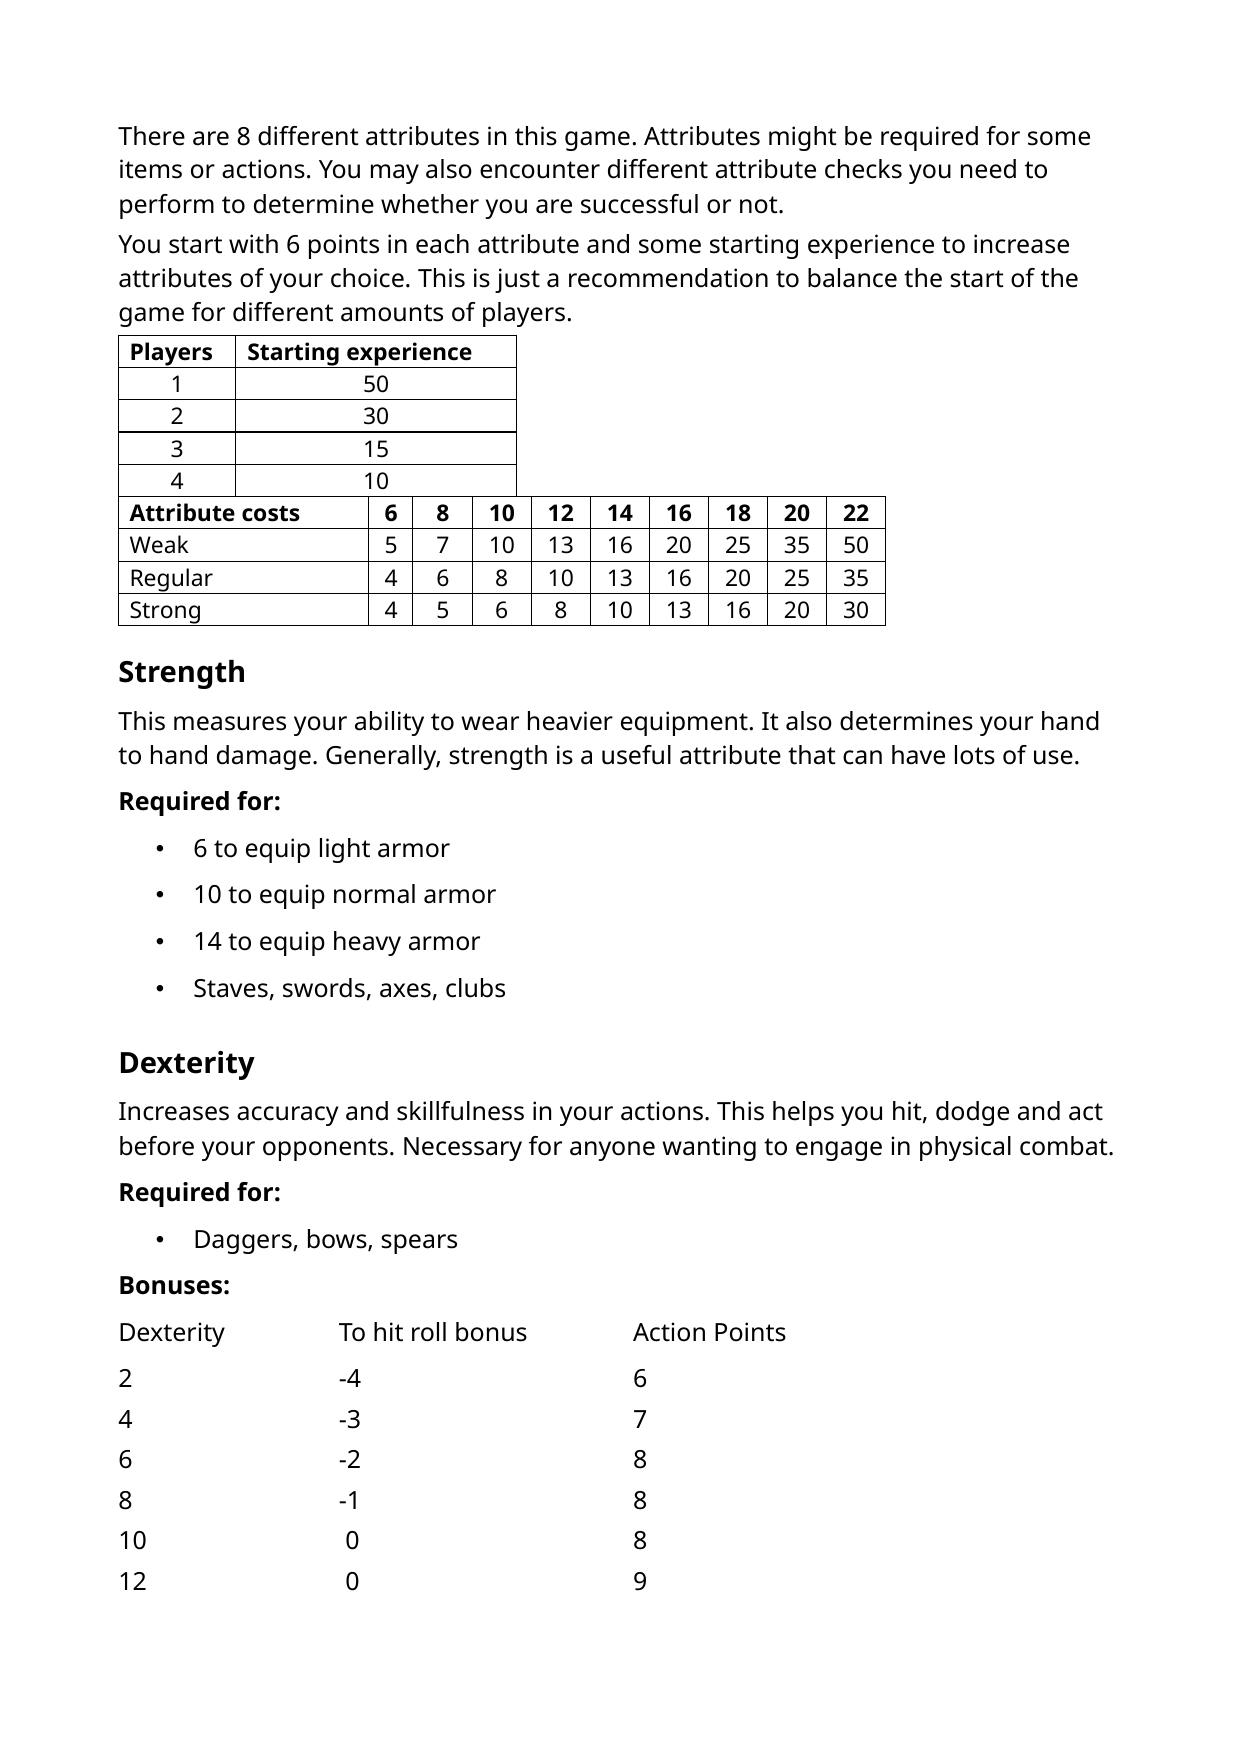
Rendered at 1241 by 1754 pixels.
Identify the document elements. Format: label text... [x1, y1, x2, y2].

table_cell [767, 399, 826, 431]
text 8 -1 8 [118, 1482, 1122, 1517]
text Dexterity To hit roll bonus Action Points [118, 1314, 1122, 1348]
table_cell 4 [119, 465, 235, 496]
table_cell [590, 399, 649, 431]
table_cell Regular [119, 562, 368, 593]
table_header Starting experience [236, 336, 516, 367]
table_cell Strong [119, 594, 368, 625]
table_cell 35 [768, 529, 826, 561]
table_header [649, 335, 708, 367]
table_cell [531, 399, 590, 431]
table_cell 10 [591, 594, 649, 625]
table_cell 2 [119, 400, 235, 431]
table_cell 15 [236, 433, 516, 464]
table_cell Weak [119, 529, 368, 561]
table_cell [517, 464, 531, 496]
table_cell [590, 367, 649, 399]
table_cell 50 [827, 529, 885, 561]
text There are 8 different attributes in this game. Attributes might be required for some items or actions. You may also encounter different attribute checks you need to perform to determine whether you are successful or not. [118, 118, 1122, 220]
text 10 0 8 [118, 1523, 1122, 1557]
table_cell 13 [650, 594, 708, 625]
text 2 -4 6 [118, 1361, 1122, 1395]
text Required for: [118, 1175, 1122, 1209]
text Increases accuracy and skillfulness in your actions. This helps you hit, dodge and act before your opponents. Necessary for anyone wanting to engage in physical combat. [118, 1094, 1122, 1162]
table_cell 20 [650, 529, 708, 561]
table_cell 4 [369, 562, 412, 593]
table_cell 20 [709, 562, 767, 593]
table_cell 8 [532, 594, 590, 625]
table_cell [649, 367, 708, 399]
table_cell 10 [236, 465, 516, 496]
table_cell [590, 431, 649, 464]
table_cell 16 [650, 562, 708, 593]
table_cell 6 [369, 497, 412, 528]
table_cell Attribute costs [119, 497, 368, 528]
table_cell 22 [827, 497, 885, 528]
text 6 -2 8 [118, 1442, 1122, 1476]
table_cell 4 [369, 594, 412, 625]
table_cell [649, 399, 708, 431]
table_cell [767, 464, 826, 496]
text This measures your ability to wear heavier equipment. It also determines your hand to hand damage. Generally, strength is a useful attribute that can have lots of use. [118, 703, 1122, 772]
table_cell 14 [591, 497, 649, 528]
subtitle Dexterity [118, 1042, 1122, 1082]
table_cell 16 [709, 594, 767, 625]
table_cell [531, 464, 590, 496]
table_header Players [119, 336, 235, 367]
table_cell [708, 367, 767, 399]
table_header [826, 335, 885, 367]
table_cell [708, 431, 767, 464]
table_cell 6 [473, 594, 531, 625]
table_cell 1 [119, 368, 235, 399]
table_cell 25 [768, 562, 826, 593]
table_cell 50 [236, 368, 516, 399]
table_header [767, 335, 826, 367]
table_cell 10 [473, 497, 531, 528]
table_cell 5 [413, 594, 472, 625]
table_cell 12 [532, 497, 590, 528]
table_cell 20 [768, 497, 826, 528]
table_cell [826, 431, 885, 464]
table_cell 8 [413, 497, 472, 528]
table_cell [649, 431, 708, 464]
table_cell 16 [591, 529, 649, 561]
table_header [531, 335, 590, 367]
table_cell 6 [413, 562, 472, 593]
list 6 to equip light armor [156, 831, 1122, 865]
table_cell 3 [119, 433, 235, 464]
table_cell [517, 367, 531, 399]
table_cell [826, 399, 885, 431]
table_cell 35 [827, 562, 885, 593]
table_cell [708, 399, 767, 431]
table_cell [517, 431, 531, 464]
table_cell [649, 464, 708, 496]
table_cell [531, 367, 590, 399]
table_header [517, 335, 531, 367]
table_header [590, 335, 649, 367]
table_cell [826, 464, 885, 496]
table_cell 25 [709, 529, 767, 561]
text Bonuses: [118, 1268, 1122, 1302]
table_cell [767, 431, 826, 464]
text 4 -3 7 [118, 1401, 1122, 1436]
text You start with 6 points in each attribute and some starting experience to increase attributes of your choice. This is just a recommendation to balance the start of the game for different amounts of players. [118, 226, 1122, 328]
table_cell 7 [413, 529, 472, 561]
table_cell [826, 367, 885, 399]
table_cell 8 [473, 562, 531, 593]
table_cell 13 [532, 529, 590, 561]
table_cell [517, 399, 531, 431]
table_cell [767, 367, 826, 399]
table_cell 5 [369, 529, 412, 561]
text 12 0 9 [118, 1563, 1122, 1598]
table_cell 30 [236, 400, 516, 431]
table_cell 18 [709, 497, 767, 528]
list Staves, swords, axes, clubs [156, 970, 1122, 1004]
table_cell [531, 431, 590, 464]
list 14 to equip heavy armor [156, 924, 1122, 958]
subtitle Strength [118, 651, 1122, 691]
table_cell 16 [650, 497, 708, 528]
table_cell [708, 464, 767, 496]
table_cell 10 [473, 529, 531, 561]
table_cell 20 [768, 594, 826, 625]
table_cell [590, 464, 649, 496]
table_cell 10 [532, 562, 590, 593]
text Required for: [118, 784, 1122, 818]
list Daggers, bows, spears [156, 1221, 1122, 1255]
table_cell 30 [827, 594, 885, 625]
table_header [708, 335, 767, 367]
table_cell 13 [591, 562, 649, 593]
list 10 to equip normal armor [156, 877, 1122, 911]
